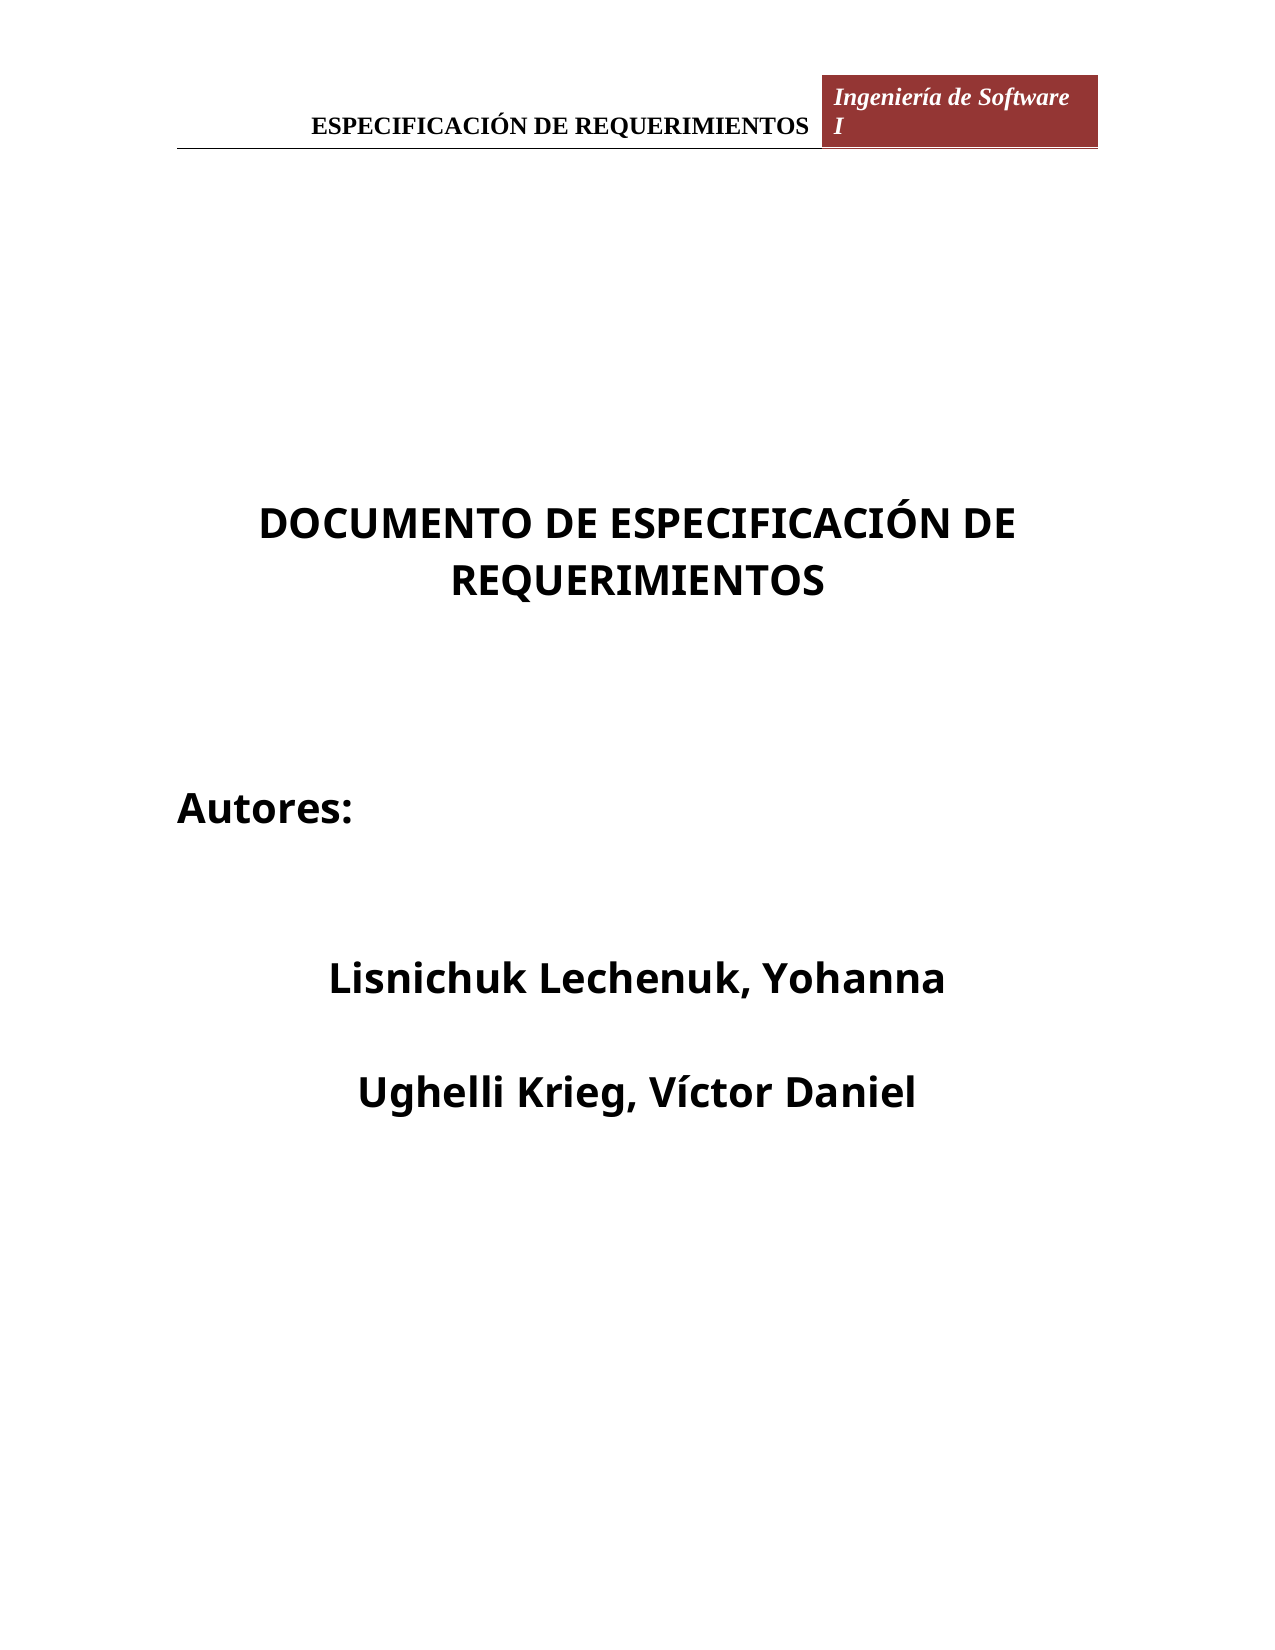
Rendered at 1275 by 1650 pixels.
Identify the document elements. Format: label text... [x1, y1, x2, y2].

subtitle DOCUMENTO DE ESPECIFICACIÓN DE REQUERIMIENTOS [177, 493, 1098, 607]
text Lisnichuk Lechenuk, Yohanna [177, 949, 1098, 1006]
text Ughelli Krieg, Víctor Daniel [177, 1063, 1098, 1119]
text Autores: [177, 779, 1098, 836]
